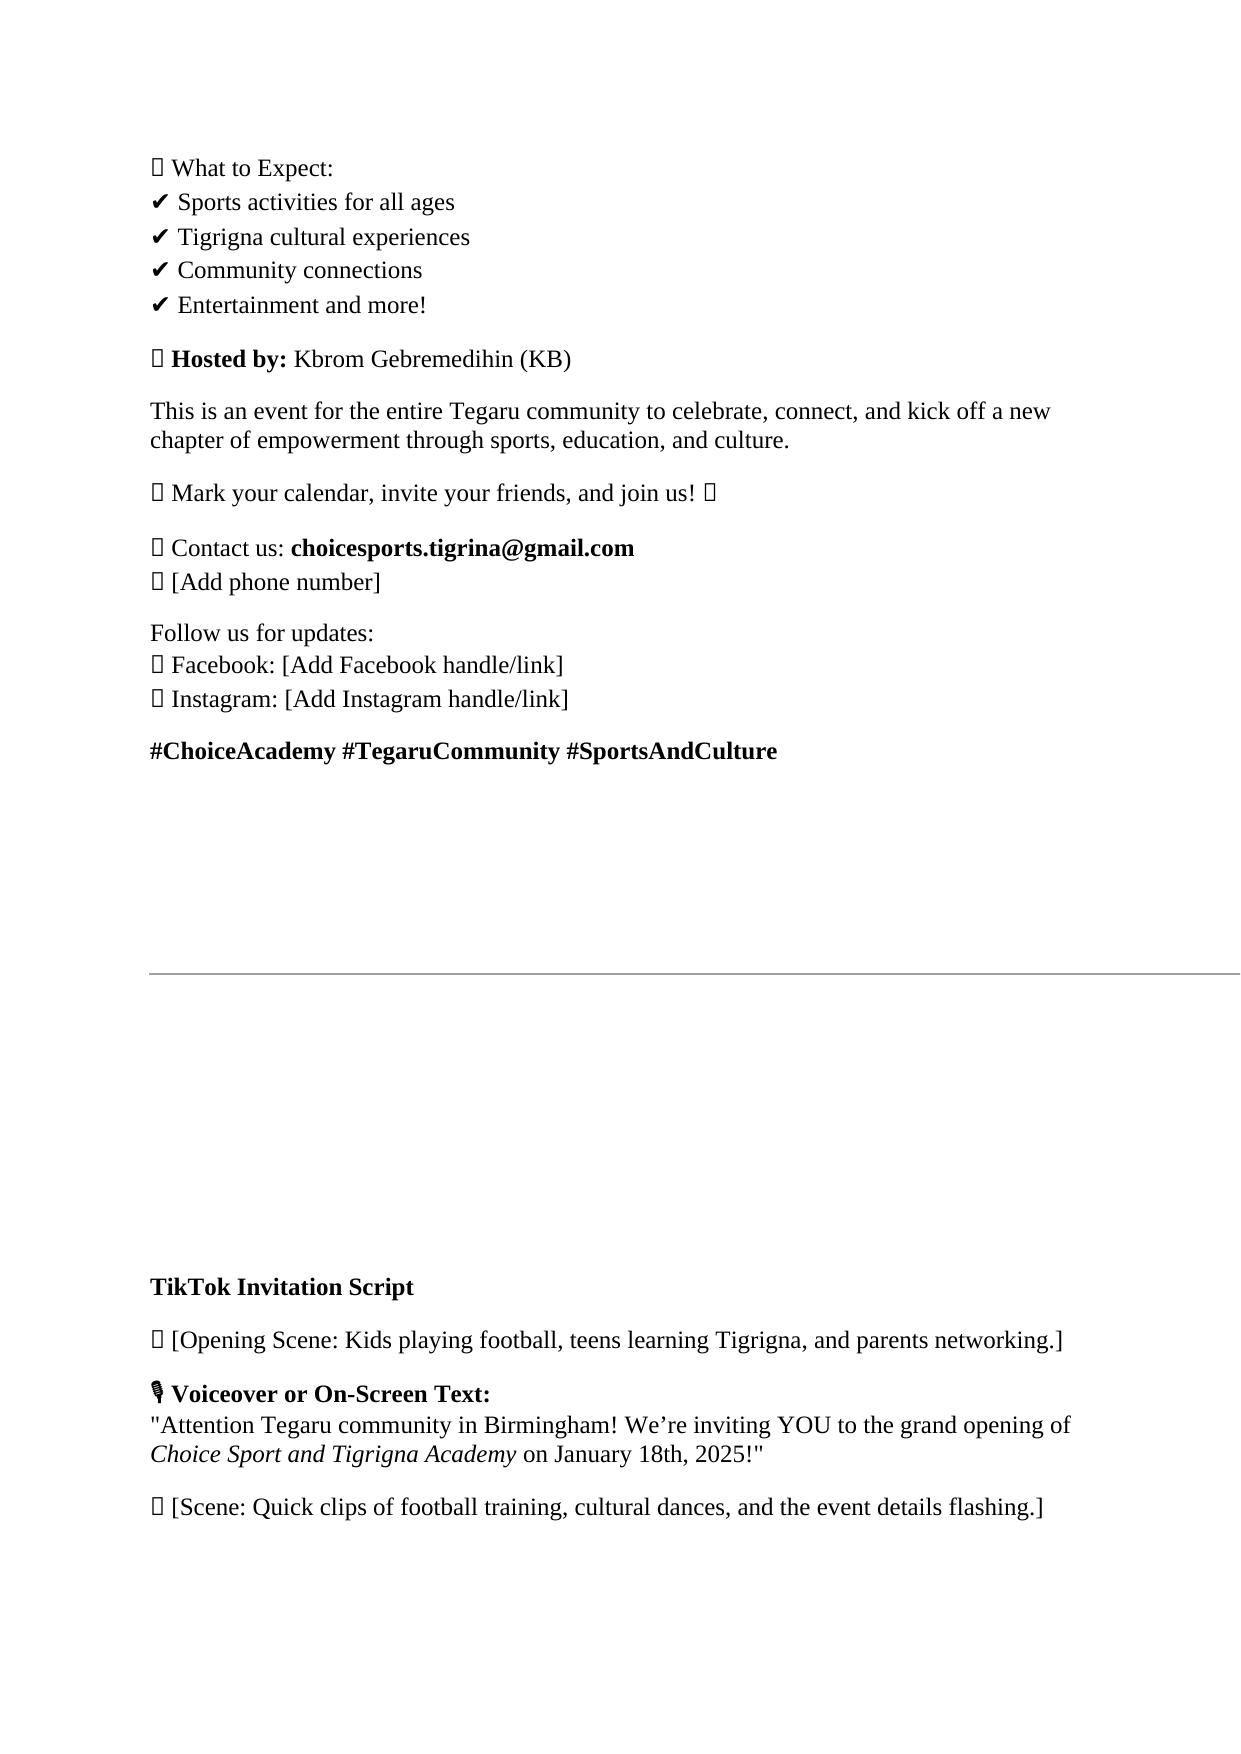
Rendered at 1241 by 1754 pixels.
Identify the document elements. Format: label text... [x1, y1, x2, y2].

text 🌟 Mark your calendar, invite your friends, and join us! 🌟 [150, 474, 1090, 508]
text 🎙️ Voiceover or On-Screen Text: "Attention Tegaru community in Birmingham! We’re inviting YOU to the grand opening of Choice Sport and Tigrigna Academy on January 18th, 2025!" [150, 1376, 1090, 1468]
subtitle TikTok Invitation Script [150, 1272, 1090, 1300]
text 🎥 [Opening Scene: Kids playing football, teens learning Tigrigna, and parents networking.] [150, 1321, 1090, 1355]
text Follow us for updates: 📌 Facebook: [Add Facebook handle/link] 📌 Instagram: [Add Instagram handle/link] [150, 618, 1090, 715]
text ✨ What to Expect: ✔️ Sports activities for all ages ✔️ Tigrigna cultural experiences ✔️ Community connections ✔️ Entertainment and more! [150, 150, 1090, 320]
text This is an event for the entire Tegaru community to celebrate, connect, and kick off a new chapter of empowerment through sports, education, and culture. [150, 396, 1090, 453]
text 📧 Contact us: choicesports.tigrina@gmail.com 📞 [Add phone number] [150, 529, 1090, 597]
text #ChoiceAcademy #TegaruCommunity #SportsAndCulture [150, 736, 1090, 765]
text 🎥 [Scene: Quick clips of football training, cultural dances, and the event details flashing.] [150, 1488, 1090, 1523]
text 🎤 Hosted by: Kbrom Gebremedihin (KB) [150, 341, 1090, 375]
